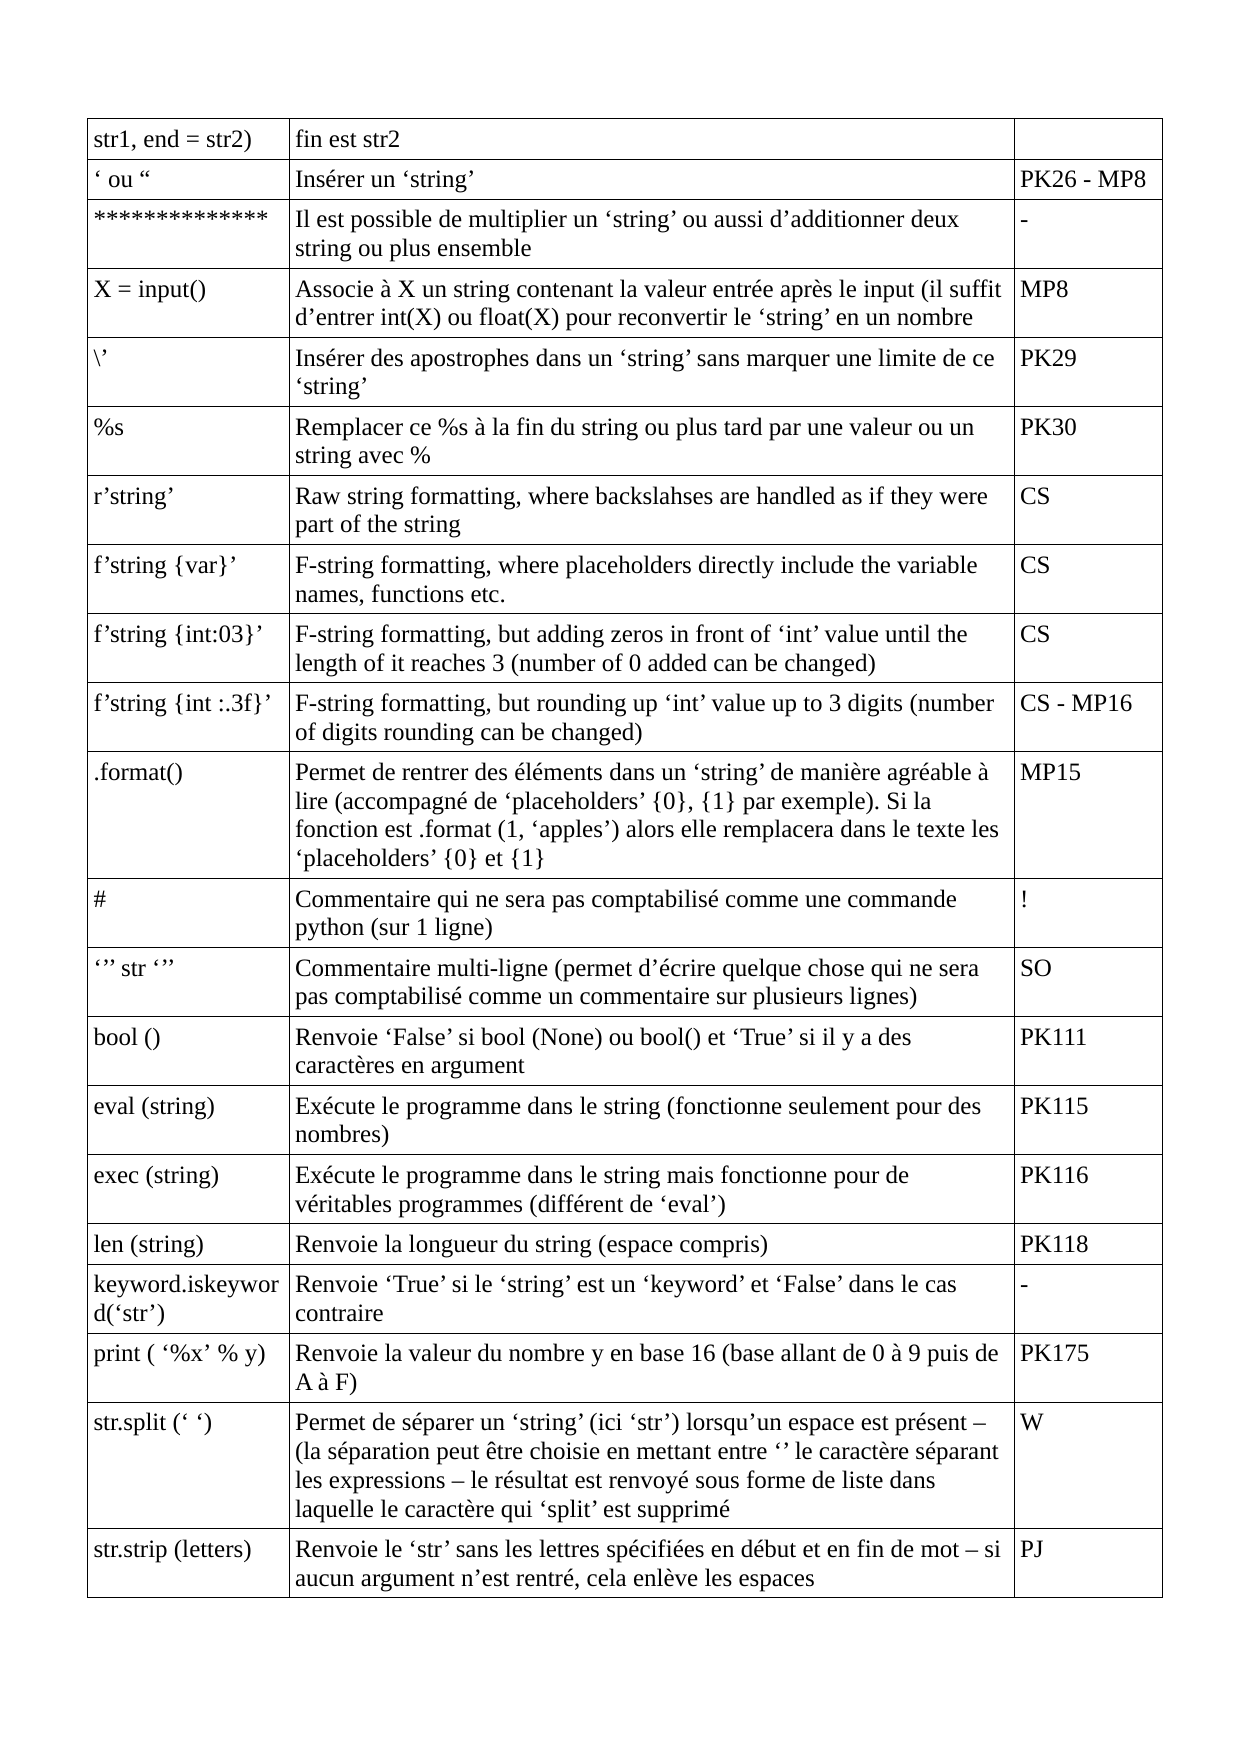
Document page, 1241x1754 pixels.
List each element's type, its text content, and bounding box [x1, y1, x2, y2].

table_cell str.split (‘ ‘) [88, 1403, 289, 1528]
table_cell ************** [88, 200, 289, 268]
table_cell MP15 [1015, 752, 1162, 878]
table_cell fin est str2 [290, 119, 1014, 158]
table_cell ‘’’ str ‘’’ [88, 948, 289, 1016]
table_cell - [1015, 200, 1162, 268]
table_cell SO [1015, 948, 1162, 1016]
table_cell Renvoie le ‘str’ sans les lettres spécifiées en début et en fin de mot – si aucun argument n’est rentré, cela enlève les espaces [290, 1529, 1014, 1597]
table_cell PK118 [1015, 1224, 1162, 1263]
table_cell eval (string) [88, 1086, 289, 1154]
table_cell r’string’ [88, 476, 289, 544]
table_cell Remplacer ce %s à la fin du string ou plus tard par une valeur ou un string avec % [290, 407, 1014, 475]
table_cell f’string {var}’ [88, 545, 289, 613]
table_cell bool () [88, 1017, 289, 1085]
table_cell F-string formatting, but rounding up ‘int’ value up to 3 digits (number of digits rounding can be changed) [290, 683, 1014, 751]
table_cell CS [1015, 614, 1162, 682]
table_cell PK175 [1015, 1334, 1162, 1402]
table_cell print ( ‘%x’ % y) [88, 1334, 289, 1402]
table_cell Renvoie la valeur du nombre y en base 16 (base allant de 0 à 9 puis de A à F) [290, 1334, 1014, 1402]
table_cell Exécute le programme dans le string (fonctionne seulement pour des nombres) [290, 1086, 1014, 1154]
table_cell [1015, 119, 1162, 158]
table_cell keyword.iskeyword(‘str’) [88, 1265, 289, 1332]
table_cell .format() [88, 752, 289, 878]
table_cell Insérer un ‘string’ [290, 160, 1014, 199]
table_cell W [1015, 1403, 1162, 1528]
table_cell Exécute le programme dans le string mais fonctionne pour de véritables programmes (différent de ‘eval’) [290, 1155, 1014, 1223]
table_cell F-string formatting, where placeholders directly include the variable names, functions etc. [290, 545, 1014, 613]
table_cell CS - MP16 [1015, 683, 1162, 751]
table_cell PK116 [1015, 1155, 1162, 1223]
table_cell PK111 [1015, 1017, 1162, 1085]
table_cell Renvoie ‘False’ si bool (None) ou bool() et ‘True’ si il y a des caractères en argument [290, 1017, 1014, 1085]
table_cell str.strip (letters) [88, 1529, 289, 1597]
table_cell - [1015, 1265, 1162, 1332]
table_cell str1, end = str2) [88, 119, 289, 158]
table_cell \’ [88, 338, 289, 406]
table_cell len (string) [88, 1224, 289, 1263]
table_cell %s [88, 407, 289, 475]
table_cell Permet de rentrer des éléments dans un ‘string’ de manière agréable à lire (accompagné de ‘placeholders’ {0}, {1} par exemple). Si la fonction est .format (1, ‘apples’) alors elle remplacera dans le texte les ‘placeholders’ {0} et {1} [290, 752, 1014, 878]
table_cell X = input() [88, 269, 289, 337]
table_cell f’string {int :.3f}’ [88, 683, 289, 751]
table_cell Insérer des apostrophes dans un ‘string’ sans marquer une limite de ce ‘string’ [290, 338, 1014, 406]
table_cell PK29 [1015, 338, 1162, 406]
table_cell F-string formatting, but adding zeros in front of ‘int’ value until the length of it reaches 3 (number of 0 added can be changed) [290, 614, 1014, 682]
table_cell Renvoie ‘True’ si le ‘string’ est un ‘keyword’ et ‘False’ dans le cas contraire [290, 1265, 1014, 1332]
table_cell # [88, 879, 289, 947]
table_cell MP8 [1015, 269, 1162, 337]
table_cell ‘ ou “ [88, 160, 289, 199]
table_cell Associe à X un string contenant la valeur entrée après le input (il suffit d’entrer int(X) ou float(X) pour reconvertir le ‘string’ en un nombre [290, 269, 1014, 337]
table_cell Raw string formatting, where backslahses are handled as if they were part of the string [290, 476, 1014, 544]
table_cell PK26 - MP8 [1015, 160, 1162, 199]
table_cell PK30 [1015, 407, 1162, 475]
table_cell CS [1015, 476, 1162, 544]
table_cell PJ [1015, 1529, 1162, 1597]
table_cell Commentaire qui ne sera pas comptabilisé comme une commande python (sur 1 ligne) [290, 879, 1014, 947]
table_cell Renvoie la longueur du string (espace compris) [290, 1224, 1014, 1263]
table_cell exec (string) [88, 1155, 289, 1223]
table_cell ! [1015, 879, 1162, 947]
table_cell Commentaire multi-ligne (permet d’écrire quelque chose qui ne sera pas comptabilisé comme un commentaire sur plusieurs lignes) [290, 948, 1014, 1016]
table_cell f’string {int:03}’ [88, 614, 289, 682]
table_cell CS [1015, 545, 1162, 613]
table_cell Permet de séparer un ‘string’ (ici ‘str’) lorsqu’un espace est présent – (la séparation peut être choisie en mettant entre ‘’ le caractère séparant les expressions – le résultat est renvoyé sous forme de liste dans laquelle le caractère qui ‘split’ est supprimé [290, 1403, 1014, 1528]
table_cell PK115 [1015, 1086, 1162, 1154]
table_cell Il est possible de multiplier un ‘string’ ou aussi d’additionner deux string ou plus ensemble [290, 200, 1014, 268]
